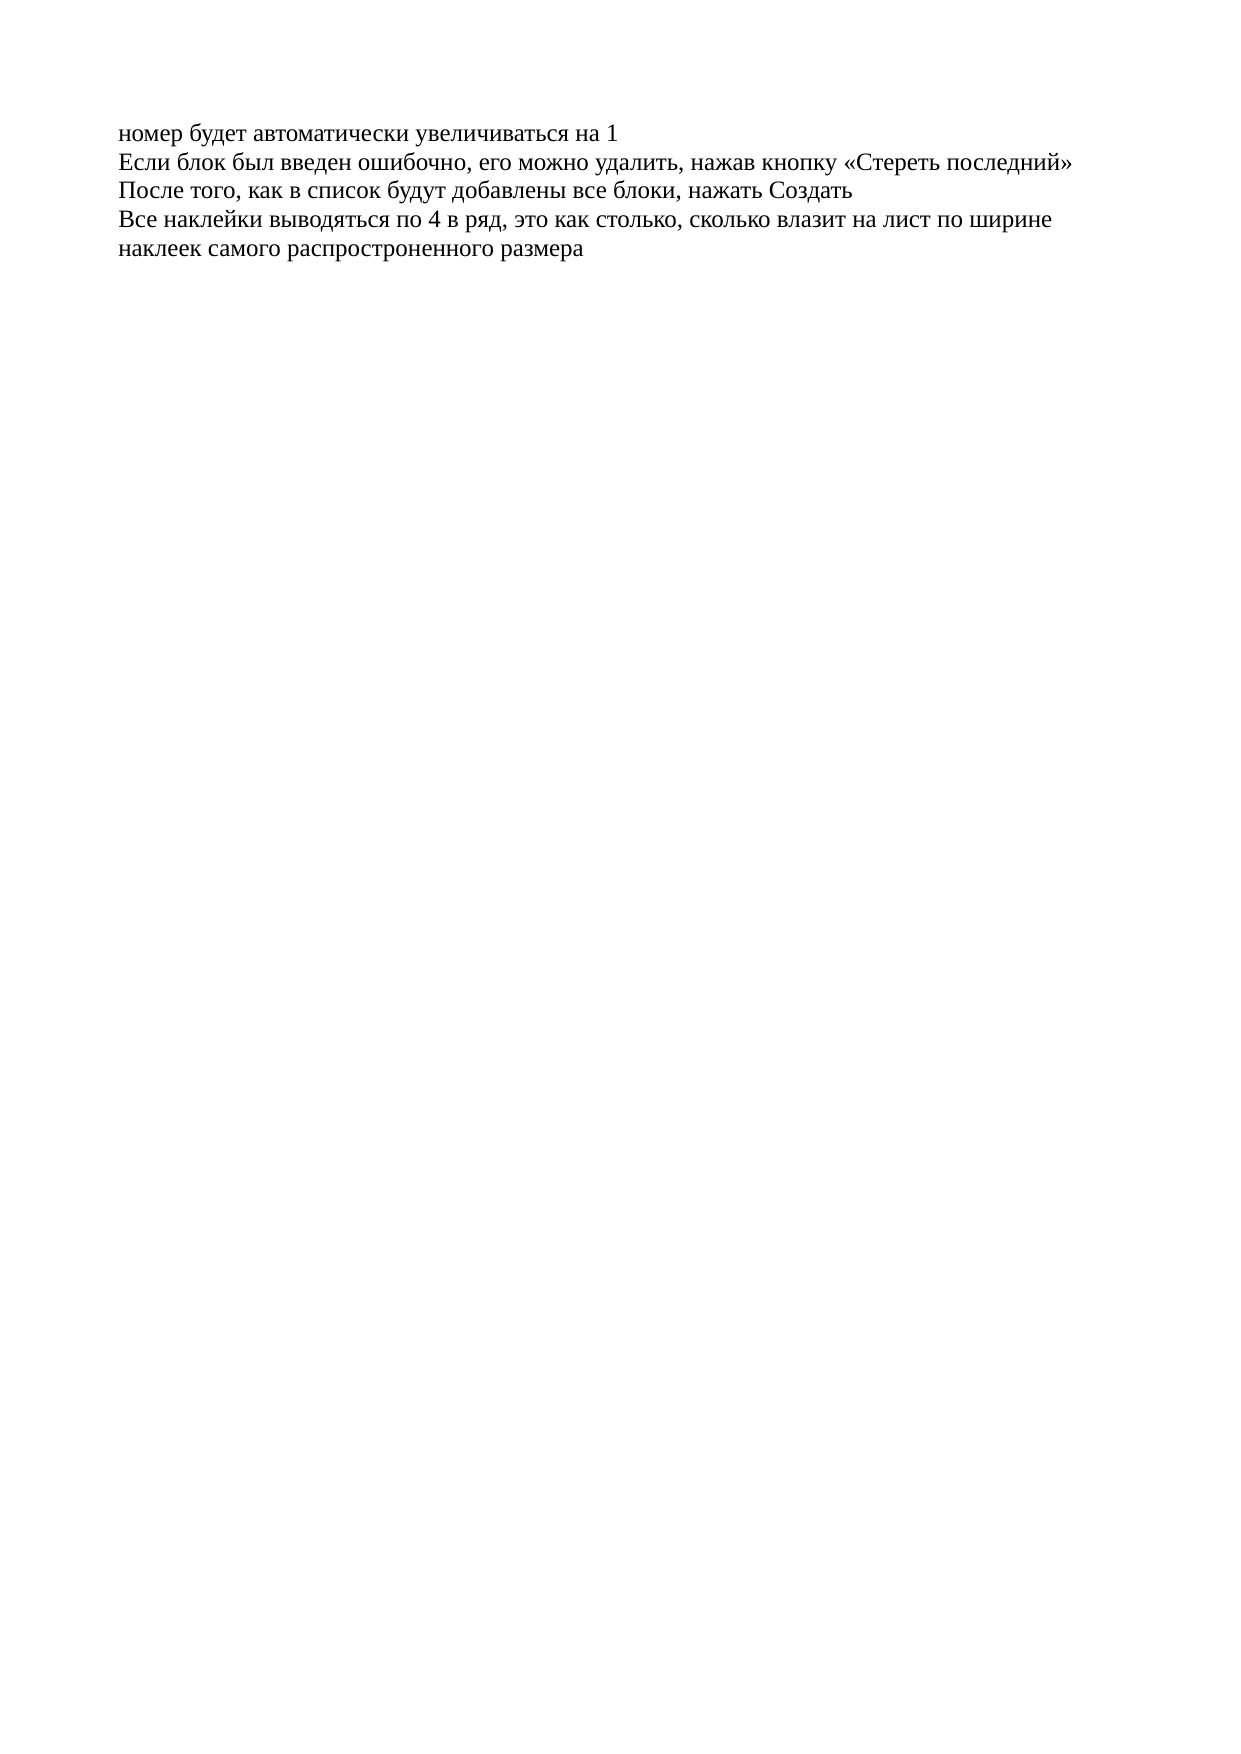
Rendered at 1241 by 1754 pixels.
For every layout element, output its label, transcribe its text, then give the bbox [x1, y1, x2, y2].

text Все наклейки выводяться по 4 в ряд, это как столько, сколько влазит на лист по ширине наклеек самого распростроненного размера [118, 204, 1122, 262]
text номер будет автоматически увеличиваться на 1 Если блок был введен ошибочно, его можно удалить, нажав кнопку «Стереть последний» [118, 118, 1122, 176]
text После того, как в список будут добавлены все блоки, нажать Создать [118, 176, 1122, 204]
